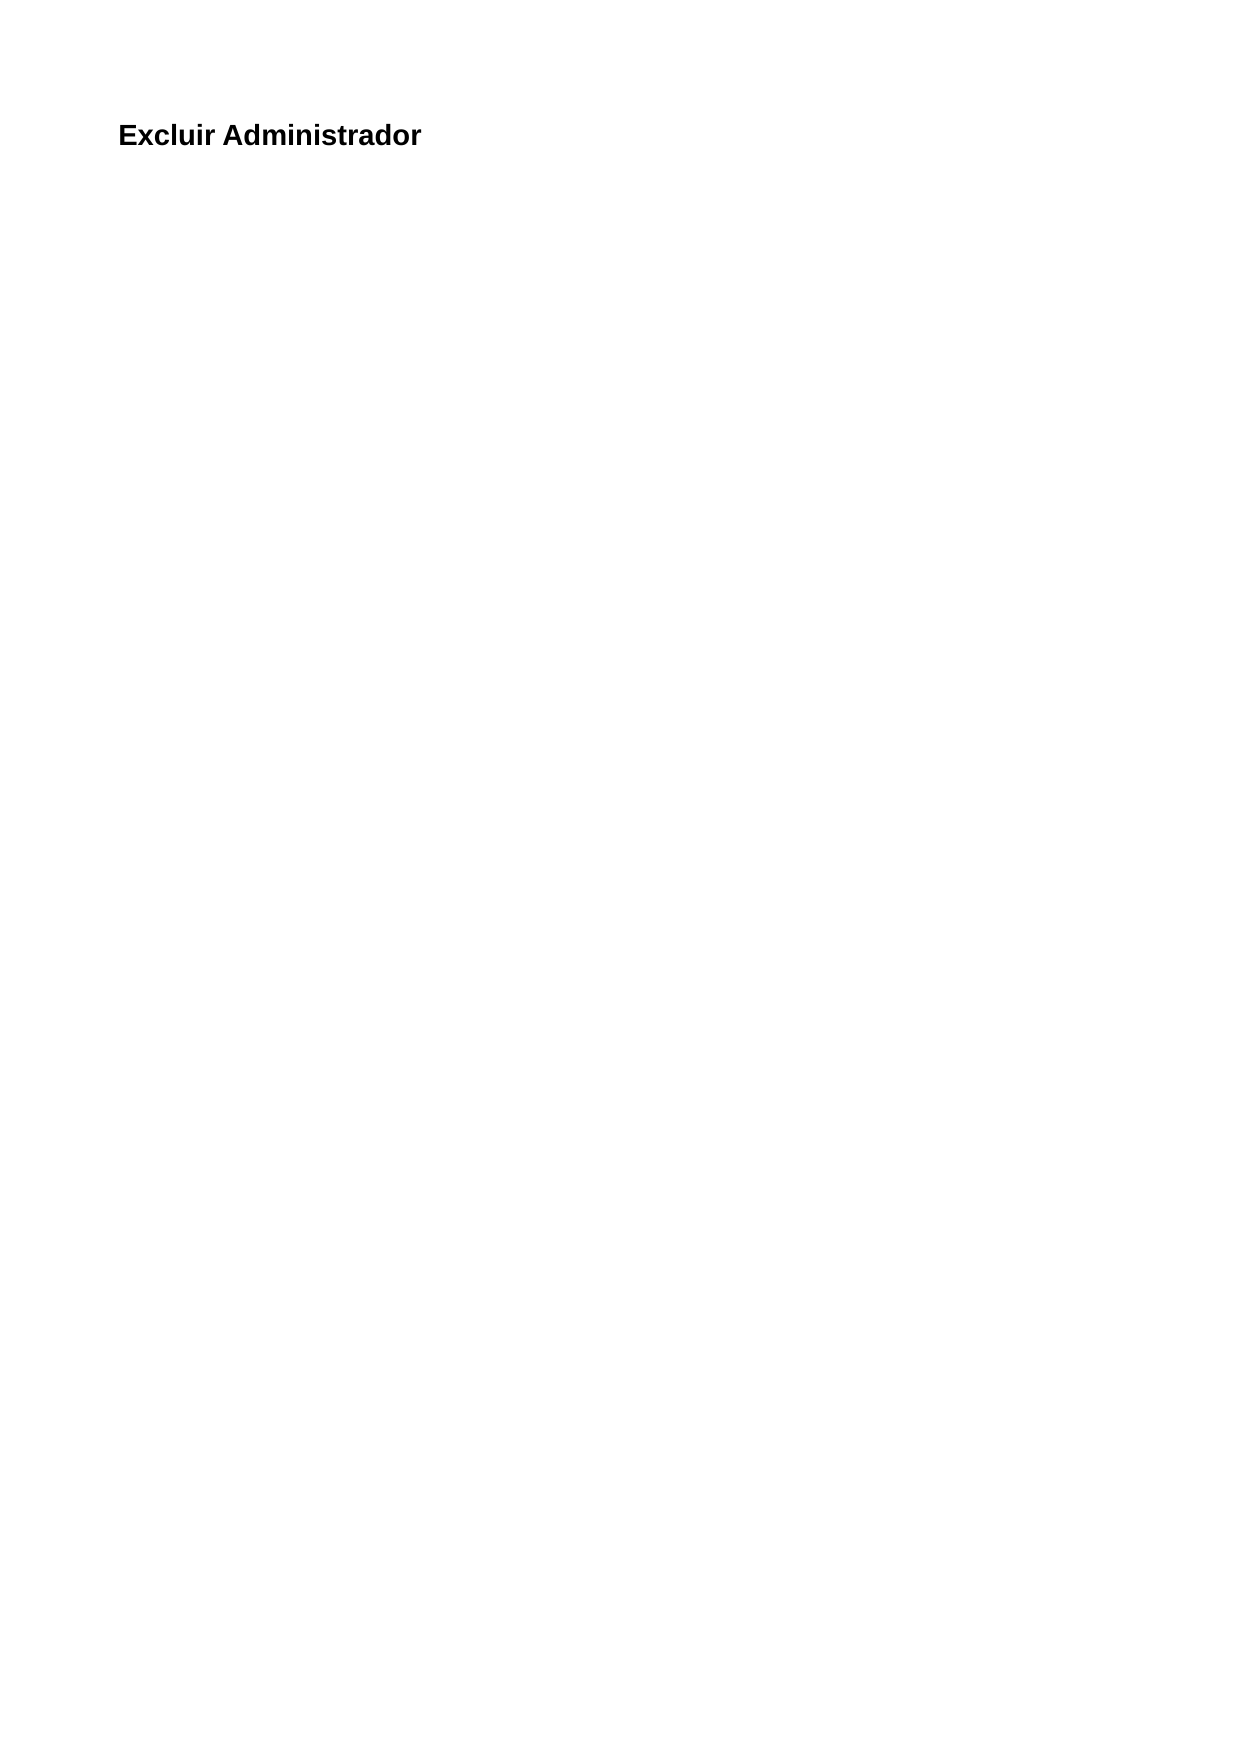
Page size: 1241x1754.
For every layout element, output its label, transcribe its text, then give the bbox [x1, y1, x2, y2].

subtitle Excluir Administrador [118, 118, 1122, 152]
